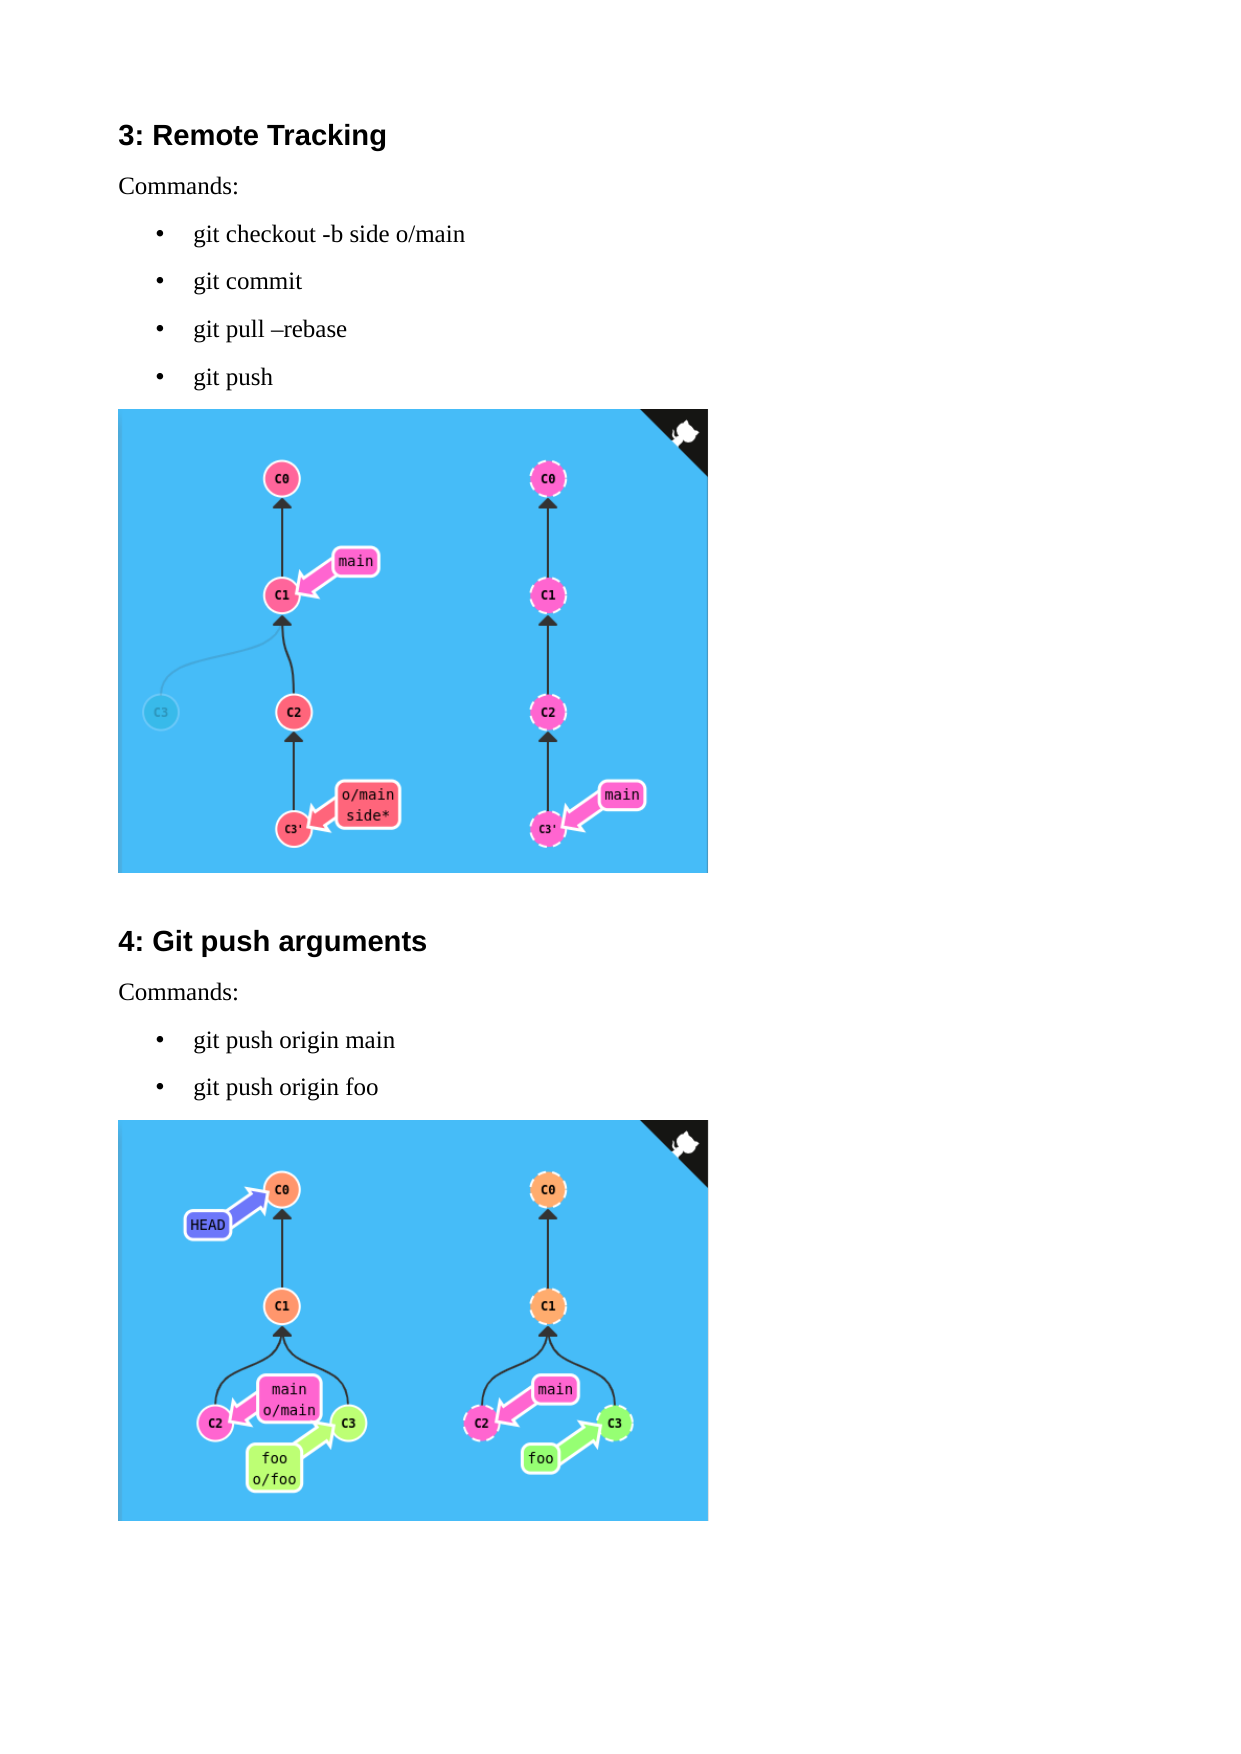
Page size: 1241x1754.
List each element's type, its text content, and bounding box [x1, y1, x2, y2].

list git push [156, 362, 1122, 390]
text Commands: [118, 171, 1122, 200]
text 4: Git push arguments [118, 924, 1122, 958]
picture [118, 1120, 709, 1521]
list git push origin main [156, 1025, 1122, 1054]
list git push origin foo [156, 1072, 1122, 1101]
text Commands: [118, 977, 1122, 1006]
list git checkout -b side o/main [156, 219, 1122, 248]
text 3: Remote Tracking [118, 118, 1122, 152]
picture [118, 409, 709, 873]
list git pull –rebase [156, 314, 1122, 343]
list git commit [156, 266, 1122, 295]
